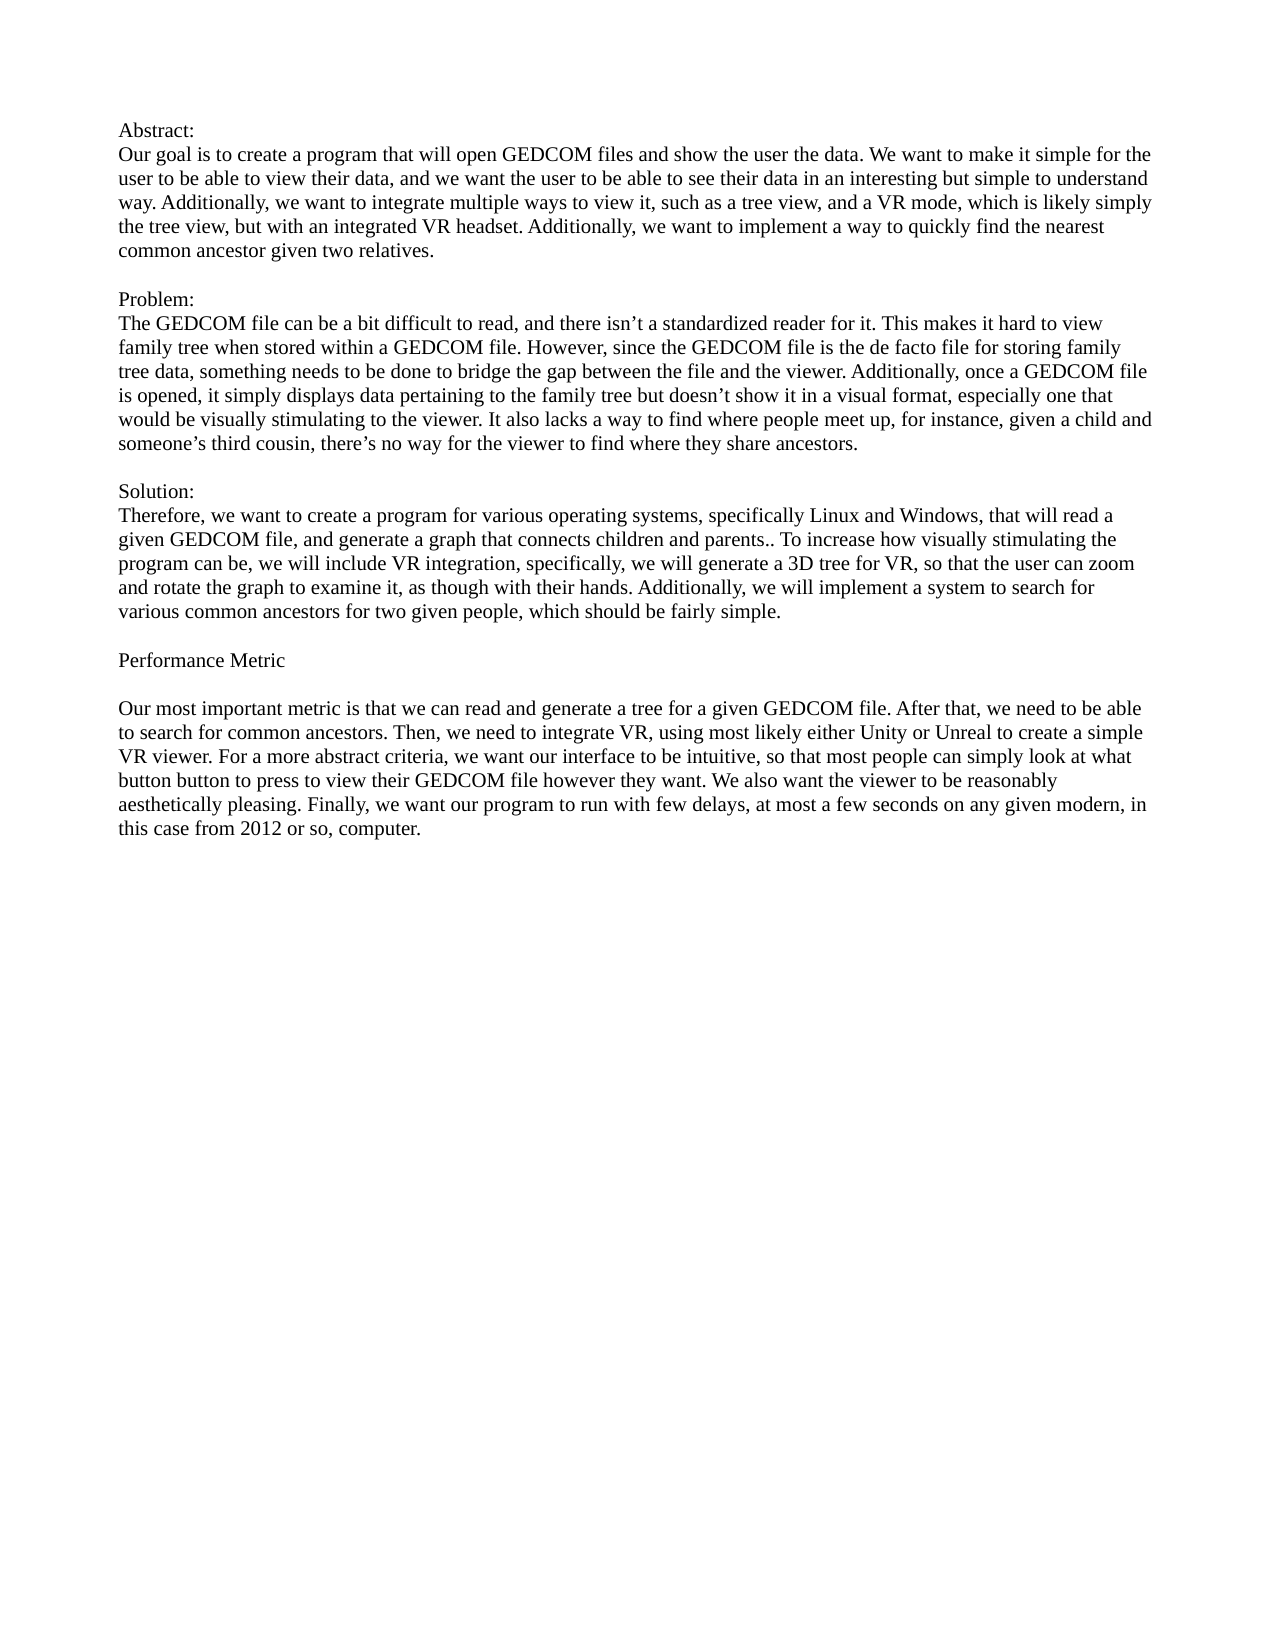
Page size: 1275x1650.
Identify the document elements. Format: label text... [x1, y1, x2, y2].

text Abstract: [118, 118, 1157, 142]
text Our goal is to create a program that will open GEDCOM files and show the user the data. We want to make it simple for the user to be able to view their data, and we want the user to be able to see their data in an interesting but simple to understand way. Additionally, we want to integrate multiple ways to view it, such as a tree view, and a VR mode, which is likely simply the tree view, but with an integrated VR headset. Additionally, we want to implement a way to quickly find the nearest common ancestor given two relatives. [118, 142, 1157, 262]
text The GEDCOM file can be a bit difficult to read, and there isn’t a standardized reader for it. This makes it hard to view family tree when stored within a GEDCOM file. However, since the GEDCOM file is the de facto file for storing family tree data, something needs to be done to bridge the gap between the file and the viewer. Additionally, once a GEDCOM file is opened, it simply displays data pertaining to the family tree but doesn’t show it in a visual format, especially one that would be visually stimulating to the viewer. It also lacks a way to find where people meet up, for instance, given a child and someone’s third cousin, there’s no way for the viewer to find where they share ancestors. [118, 311, 1157, 455]
text Our most important metric is that we can read and generate a tree for a given GEDCOM file. After that, we need to be able to search for common ancestors. Then, we need to integrate VR, using most likely either Unity or Unreal to create a simple VR viewer. For a more abstract criteria, we want our interface to be intuitive, so that most people can simply look at what button button to press to view their GEDCOM file however they want. We also want the viewer to be reasonably aesthetically pleasing. Finally, we want our program to run with few delays, at most a few seconds on any given modern, in this case from 2012 or so, computer. [118, 696, 1157, 840]
text Therefore, we want to create a program for various operating systems, specifically Linux and Windows, that will read a given GEDCOM file, and generate a graph that connects children and parents.. To increase how visually stimulating the program can be, we will include VR integration, specifically, we will generate a 3D tree for VR, so that the user can zoom and rotate the graph to examine it, as though with their hands. Additionally, we will implement a system to search for various common ancestors for two given people, which should be fairly simple. [118, 503, 1157, 623]
text Problem: [118, 287, 1157, 311]
text Solution: [118, 479, 1157, 503]
text Performance Metric [118, 647, 1157, 672]
